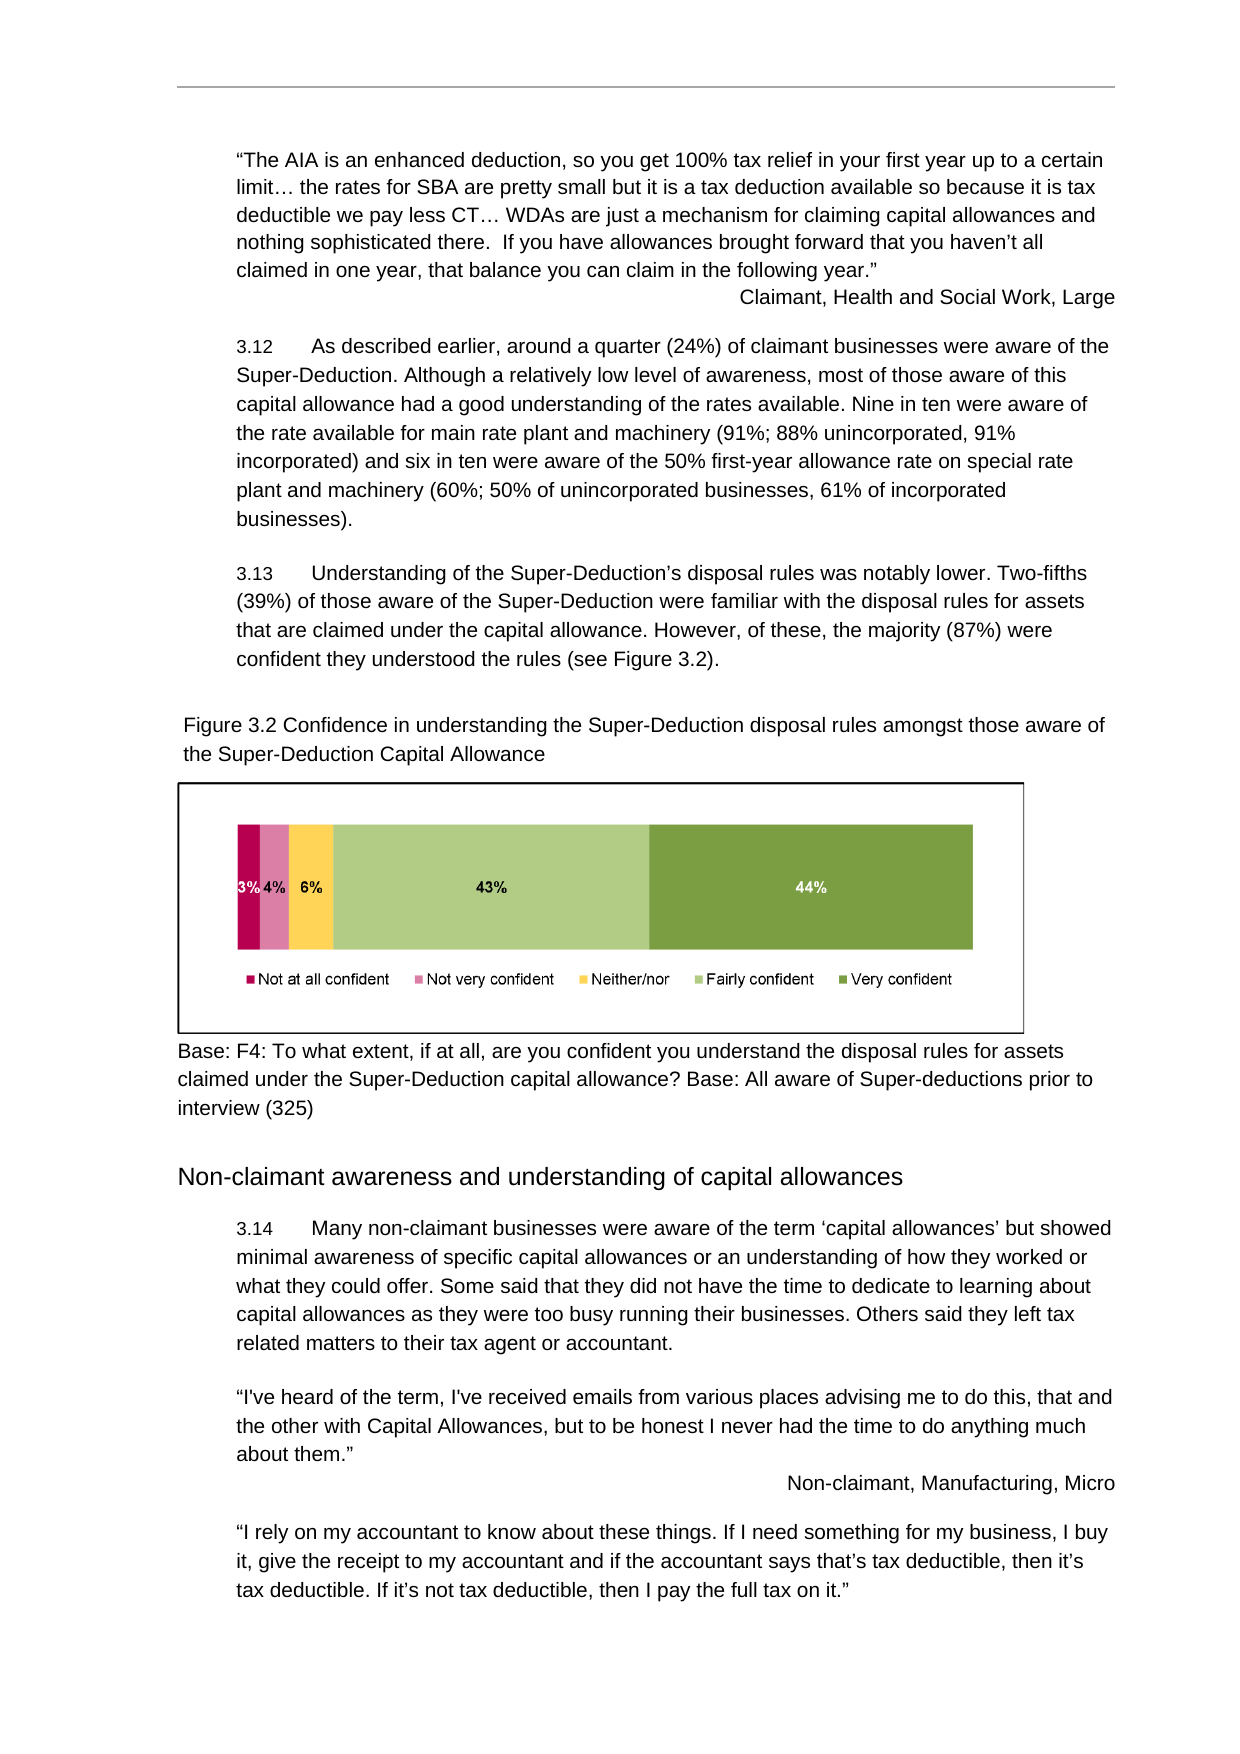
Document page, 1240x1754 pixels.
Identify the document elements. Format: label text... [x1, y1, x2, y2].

text Figure 3.2 Confidence in understanding the Super-Deduction disposal rules amongst those aware of the Super-Deduction Capital Allowance [183, 713, 1115, 766]
subtitle Non-claimant awareness and understanding of capital allowances [177, 1162, 1115, 1191]
text Base: F4: To what extent, if at all, are you confident you understand the disposal rules for assets claimed under the Super-Deduction capital allowance? Base: All aware of Super-deductions prior to interview (325) [177, 783, 1115, 1120]
text Non-claimant, Manufacturing, Micro [177, 1471, 1115, 1495]
text Claimant, Health and Social Work, Large [177, 285, 1115, 309]
list Understanding of the Super-Deduction’s disposal rules was notably lower. Two-fifths (39%) of those aware of the Super-Deduction were familiar with the disposal rules for assets that are claimed under the capital allowance. However, of these, the majority (87%) were confident they understood the rules (see Figure 3.2). [236, 560, 1115, 671]
list As described earlier, around a quarter (24%) of claimant businesses were aware of the Super-Deduction. Although a relatively low level of awareness, most of those aware of this capital allowance had a good understanding of the rates available. Nine in ten were aware of the rate available for main rate plant and machinery (91%; 88% unincorporated, 91% incorporated) and six in ten were aware of the 50% first-year allowance rate on special rate plant and machinery (60%; 50% of unincorporated businesses, 61% of incorporated businesses). [236, 334, 1115, 531]
text “The AIA is an enhanced deduction, so you get 100% tax relief in your first year up to a certain limit… the rates for SBA are pretty small but it is a tax deduction available so because it is tax deductible we pay less CT… WDAs are just a mechanism for claiming capital allowances and nothing sophisticated there. If you have allowances brought forward that you haven’t all claimed in one year, that balance you can claim in the following year.” [236, 148, 1115, 282]
text “I've heard of the term, I've received emails from various places advising me to do this, that and the other with Capital Allowances, but to be honest I never had the time to do anything much about them.” [236, 1385, 1115, 1466]
text “I rely on my accountant to know about these things. If I need something for my business, I buy it, give the receipt to my accountant and if the accountant says that’s tax deductible, then it’s tax deductible. If it’s not tax deductible, then I pay the full tax on it.” [236, 1520, 1115, 1601]
list Many non-claimant businesses were aware of the term ‘capital allowances’ but showed minimal awareness of specific capital allowances or an understanding of how they worked or what they could offer. Some said that they did not have the time to dedicate to learning about capital allowances as they were too busy running their businesses. Others said they left tax related matters to their tax agent or accountant. [236, 1216, 1115, 1355]
